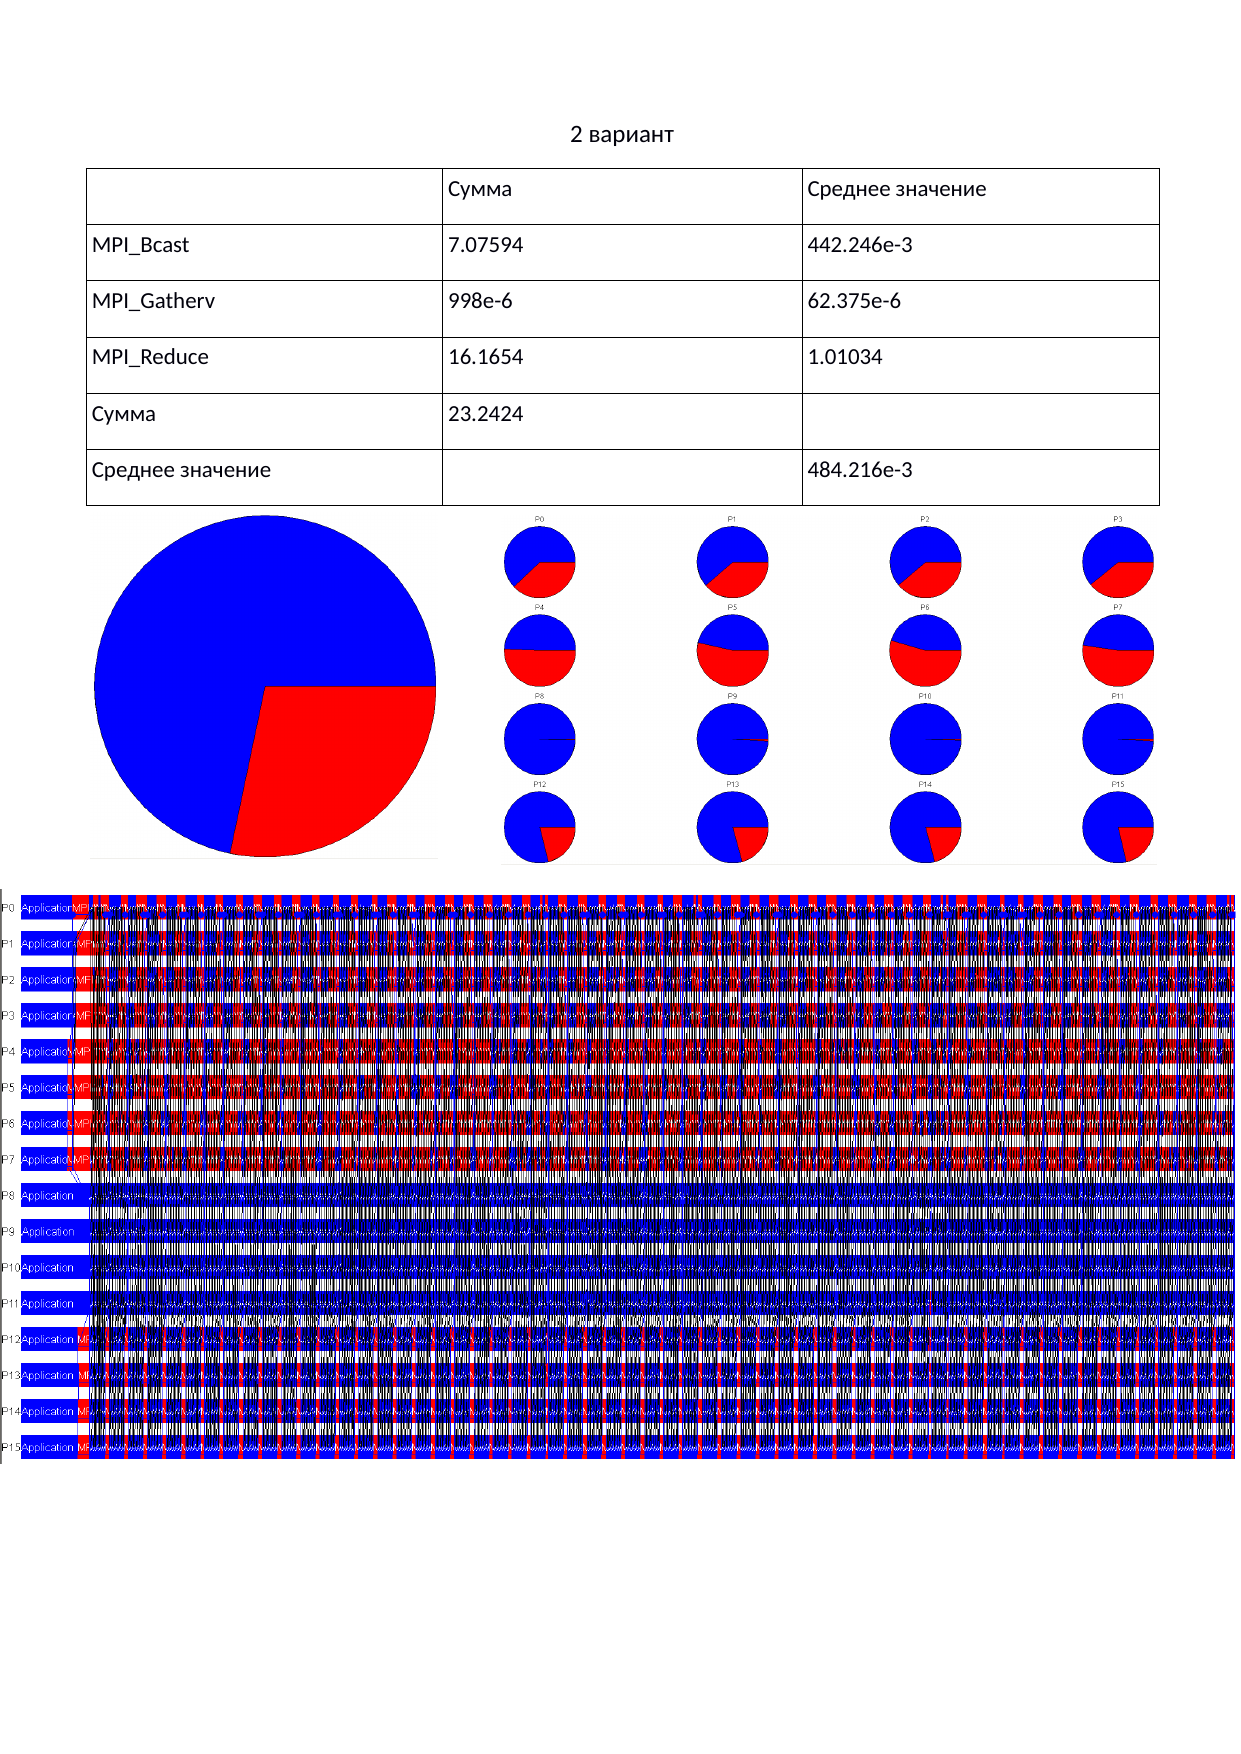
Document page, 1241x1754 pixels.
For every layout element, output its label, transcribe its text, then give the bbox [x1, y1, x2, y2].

table_header [87, 169, 442, 224]
table_cell MPI_Bcast [87, 225, 442, 280]
table_cell Сумма [87, 394, 442, 449]
picture [90, 512, 438, 859]
table_cell 484.216e-3 [803, 450, 1159, 505]
table_cell 62.375e-6 [803, 281, 1159, 337]
picture [0, 889, 1241, 1464]
table_cell 442.246e-3 [803, 225, 1159, 280]
table_cell [443, 450, 802, 505]
text 2 вариант [84, 118, 1159, 149]
picture [501, 515, 1157, 865]
table_cell Среднее значение [87, 450, 442, 505]
table_cell MPI_Gatherv [87, 281, 442, 337]
table_cell MPI_Reduce [87, 338, 442, 393]
table_cell 16.1654 [443, 338, 802, 393]
table_cell 998e-6 [443, 281, 802, 337]
table_header Сумма [443, 169, 802, 224]
table_cell 23.2424 [443, 394, 802, 449]
table_header Среднее значение [803, 169, 1159, 224]
table_cell 7.07594 [443, 225, 802, 280]
table_cell 1.01034 [803, 338, 1159, 393]
table_cell [803, 394, 1159, 449]
